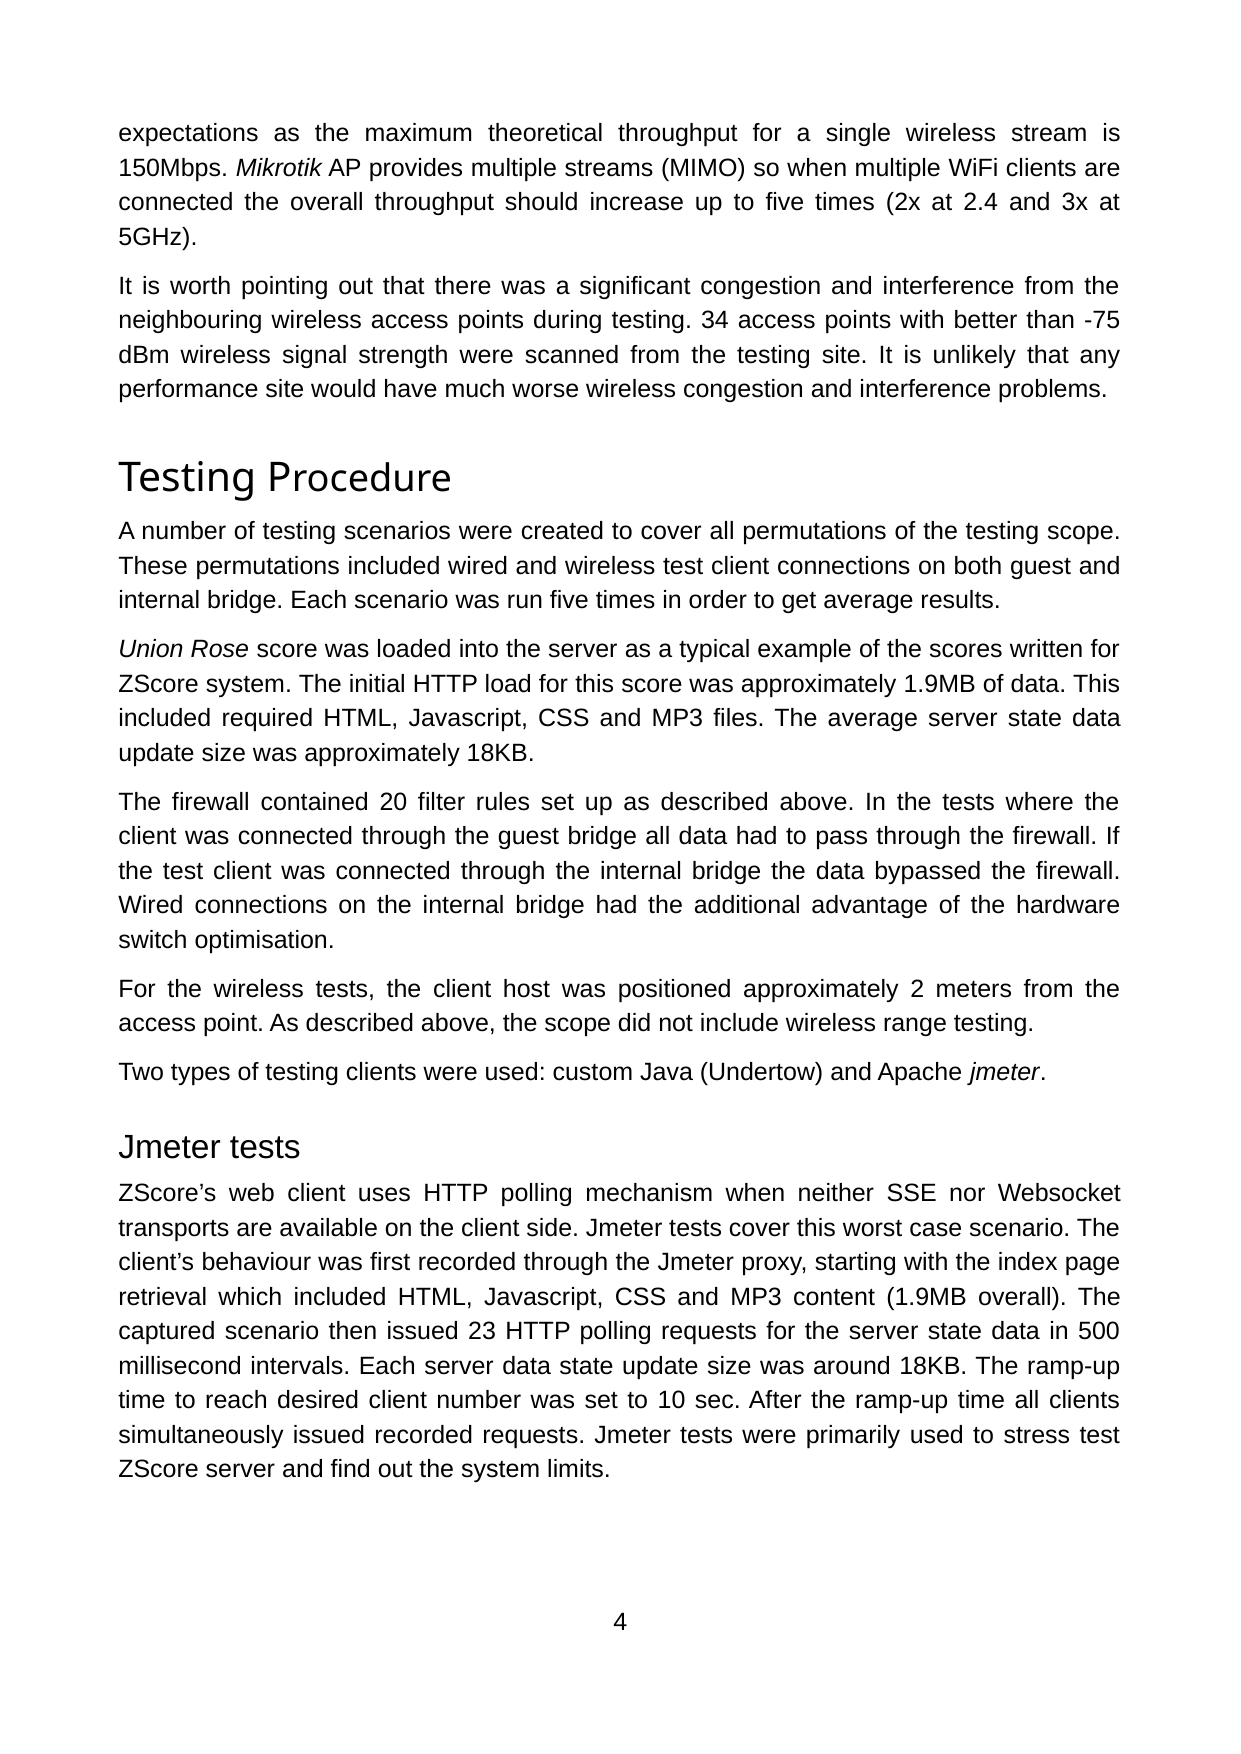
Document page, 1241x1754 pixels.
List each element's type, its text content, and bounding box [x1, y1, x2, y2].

subtitle Jmeter tests [118, 1127, 1122, 1166]
text It is worth pointing out that there was a significant congestion and interference from the neighbouring wireless access points during testing. 34 access points with better than -75 dBm wireless signal strength were scanned from the testing site. It is unlikely that any performance site would have much worse wireless congestion and interference problems. [118, 271, 1122, 403]
text Two types of testing clients were used: custom Java (Undertow) and Apache jmeter. [118, 1057, 1122, 1086]
subtitle Testing Procedure [118, 448, 1122, 504]
text ZScore’s web client uses HTTP polling mechanism when neither SSE nor Websocket transports are available on the client side. Jmeter tests cover this worst case scenario. The client’s behaviour was first recorded through the Jmeter proxy, starting with the index page retrieval which included HTML, Javascript, CSS and MP3 content (1.9MB overall). The captured scenario then issued 23 HTTP polling requests for the server state data in 500 millisecond intervals. Each server data state update size was around 18KB. The ramp-up time to reach desired client number was set to 10 sec. After the ramp-up time all clients simultaneously issued recorded requests. Jmeter tests were primarily used to stress test ZScore server and find out the system limits. [118, 1178, 1122, 1483]
text A number of testing scenarios were created to cover all permutations of the testing scope. These permutations included wired and wireless test client connections on both guest and internal bridge. Each scenario was run five times in order to get average results. [118, 516, 1122, 614]
text For the wireless tests, the client host was positioned approximately 2 meters from the access point. As described above, the scope did not include wireless range testing. [118, 974, 1122, 1037]
text The firewall contained 20 filter rules set up as described above. In the tests where the client was connected through the guest bridge all data had to pass through the firewall. If the test client was connected through the internal bridge the data bypassed the firewall. Wired connections on the internal bridge had the additional advantage of the hardware switch optimisation. [118, 787, 1122, 953]
text expectations as the maximum theoretical throughput for a single wireless stream is 150Mbps. Mikrotik AP provides multiple streams (MIMO) so when multiple WiFi clients are connected the overall throughput should increase up to five times (2x at 2.4 and 3x at 5GHz). [118, 118, 1122, 250]
text Union Rose score was loaded into the server as a typical example of the scores written for ZScore system. The initial HTTP load for this score was approximately 1.9MB of data. This included required HTML, Javascript, CSS and MP3 files. The average server state data update size was approximately 18KB. [118, 634, 1122, 766]
